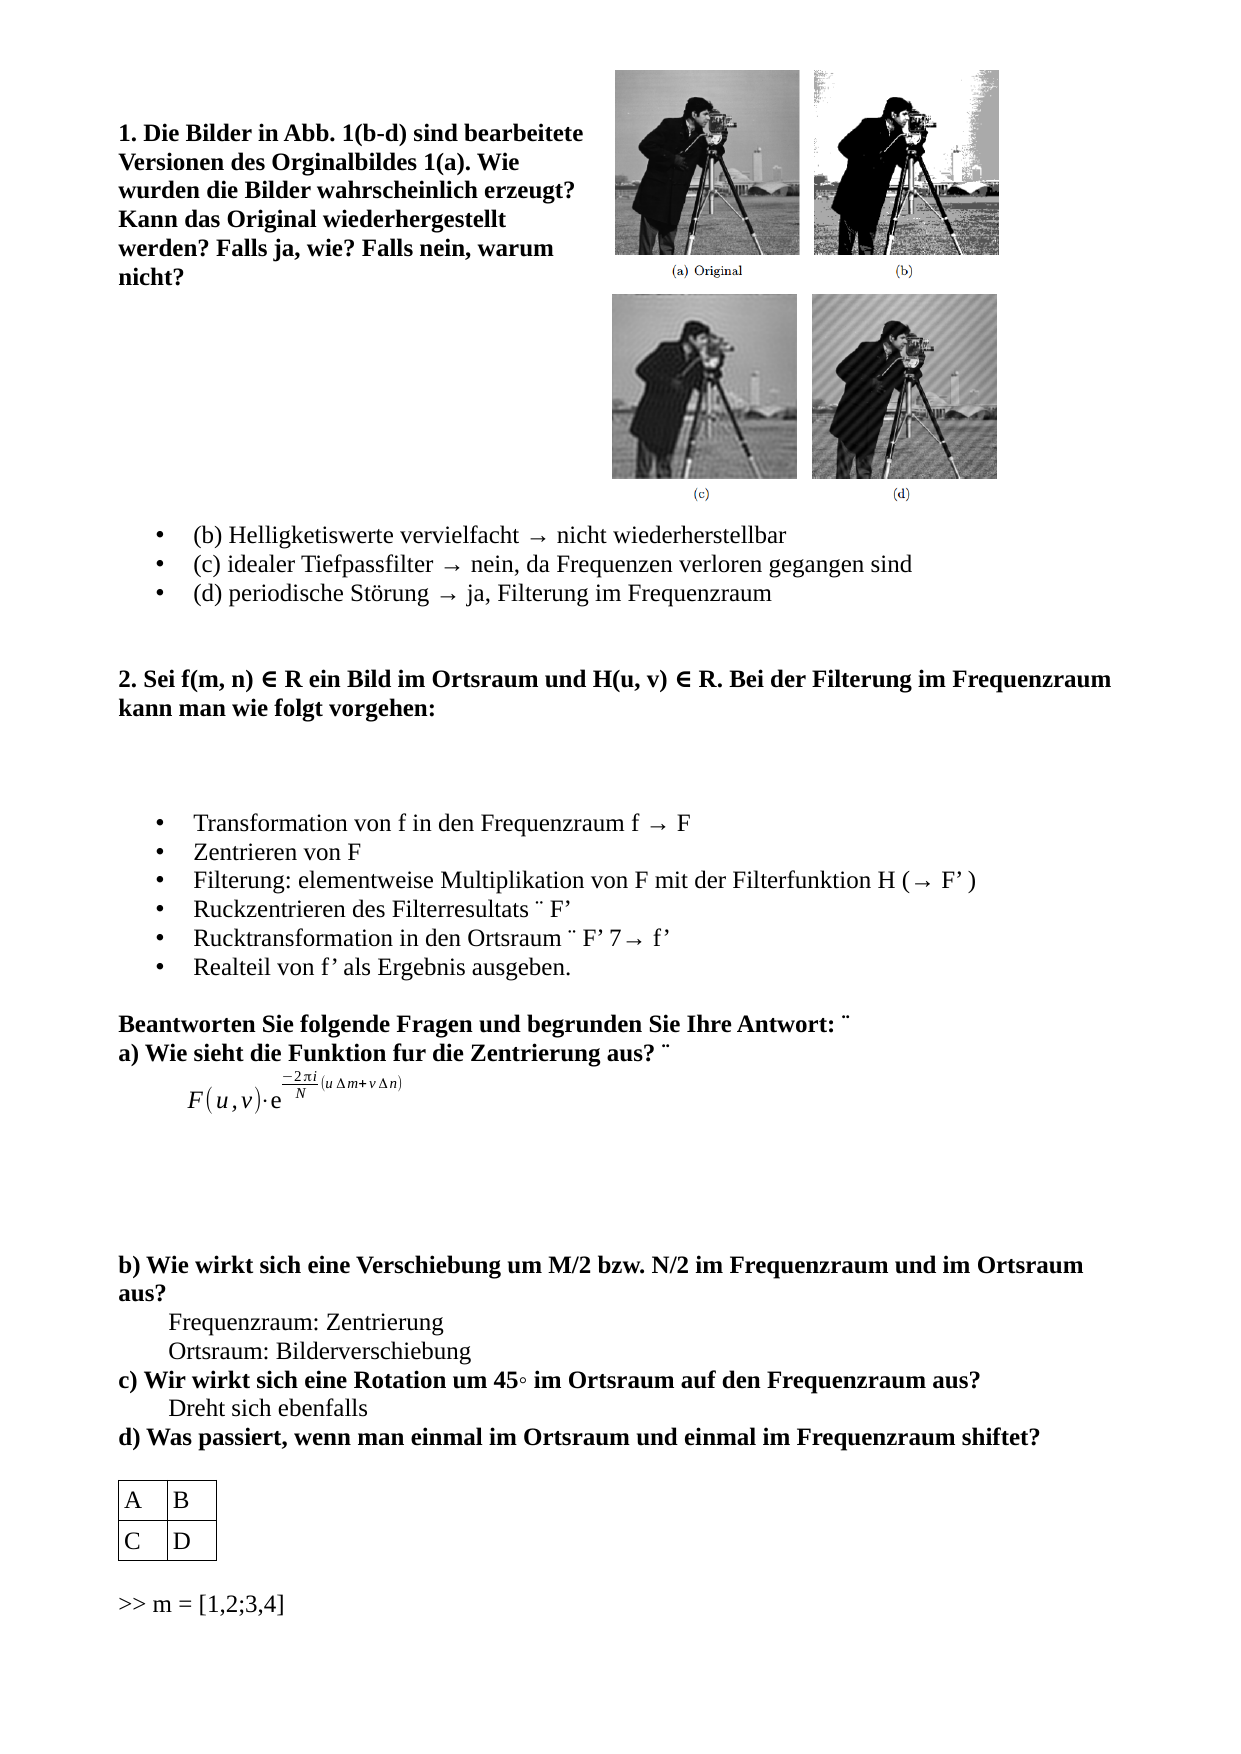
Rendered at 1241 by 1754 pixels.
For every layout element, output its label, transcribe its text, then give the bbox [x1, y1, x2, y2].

table_header A [119, 1481, 167, 1520]
text [1020, 118, 1122, 291]
text Dreht sich ebenfalls [118, 1393, 1122, 1422]
text b) Wie wirkt sich eine Verschiebung um M/2 bzw. N/2 im Frequenzraum und im Ortsraum aus? [118, 1250, 1122, 1307]
text 2. Sei f(m, n) ∈ R ein Bild im Ortsraum und H(u, v) ∈ R. Bei der Filterung im Frequenzraum kann man wie folgt vorgehen: [118, 664, 1122, 722]
list Ruckzentrieren des Filterresultats ¨ F’ [156, 894, 1122, 923]
list (d) periodische Störung → ja, Filterung im Frequenzraum [156, 578, 1122, 607]
table_cell D [168, 1521, 216, 1560]
list Transformation von f in den Frequenzraum f → F [156, 808, 1122, 837]
text Ortsraum: Bilderverschiebung [118, 1336, 1122, 1365]
list Rucktransformation in den Ortsraum ¨ F’ 7→ f’ [156, 923, 1122, 952]
table_cell C [119, 1521, 167, 1560]
picture [592, 52, 1020, 512]
list (c) idealer Tiefpassfilter → nein, da Frequenzen verloren gegangen sind [156, 549, 1122, 578]
list Zentrieren von F [156, 837, 1122, 866]
text 1. Die Bilder in Abb. 1(b-d) sind bearbeitete Versionen des Orginalbildes 1(a). Wie wurden die Bilder wahrscheinlich erzeugt? Kann das Original wiederhergestellt werden? Falls ja, wie? Falls nein, warum nicht? [118, 118, 592, 291]
list Filterung: elementweise Multiplikation von F mit der Filterfunktion H (→ F’ ) [156, 866, 1122, 894]
text a) Wie sieht die Funktion fur die Zentrierung aus? ¨ [118, 1038, 1122, 1067]
list (b) Helligketiswerte vervielfacht → nicht wiederherstellbar [156, 521, 1122, 549]
text Frequenzraum: Zentrierung [118, 1307, 1122, 1336]
text Beantworten Sie folgende Fragen und begrunden Sie Ihre Antwort: ¨ [118, 1009, 1122, 1038]
list Realteil von f’ als Ergebnis ausgeben. [156, 952, 1122, 981]
text c) Wir wirkt sich eine Rotation um 45◦ im Ortsraum auf den Frequenzraum aus? [118, 1365, 1122, 1393]
table_header B [168, 1481, 216, 1520]
text >> m = [1,2;3,4] [118, 1589, 1122, 1618]
text d) Was passiert, wenn man einmal im Ortsraum und einmal im Frequenzraum shiftet? [118, 1422, 1122, 1451]
